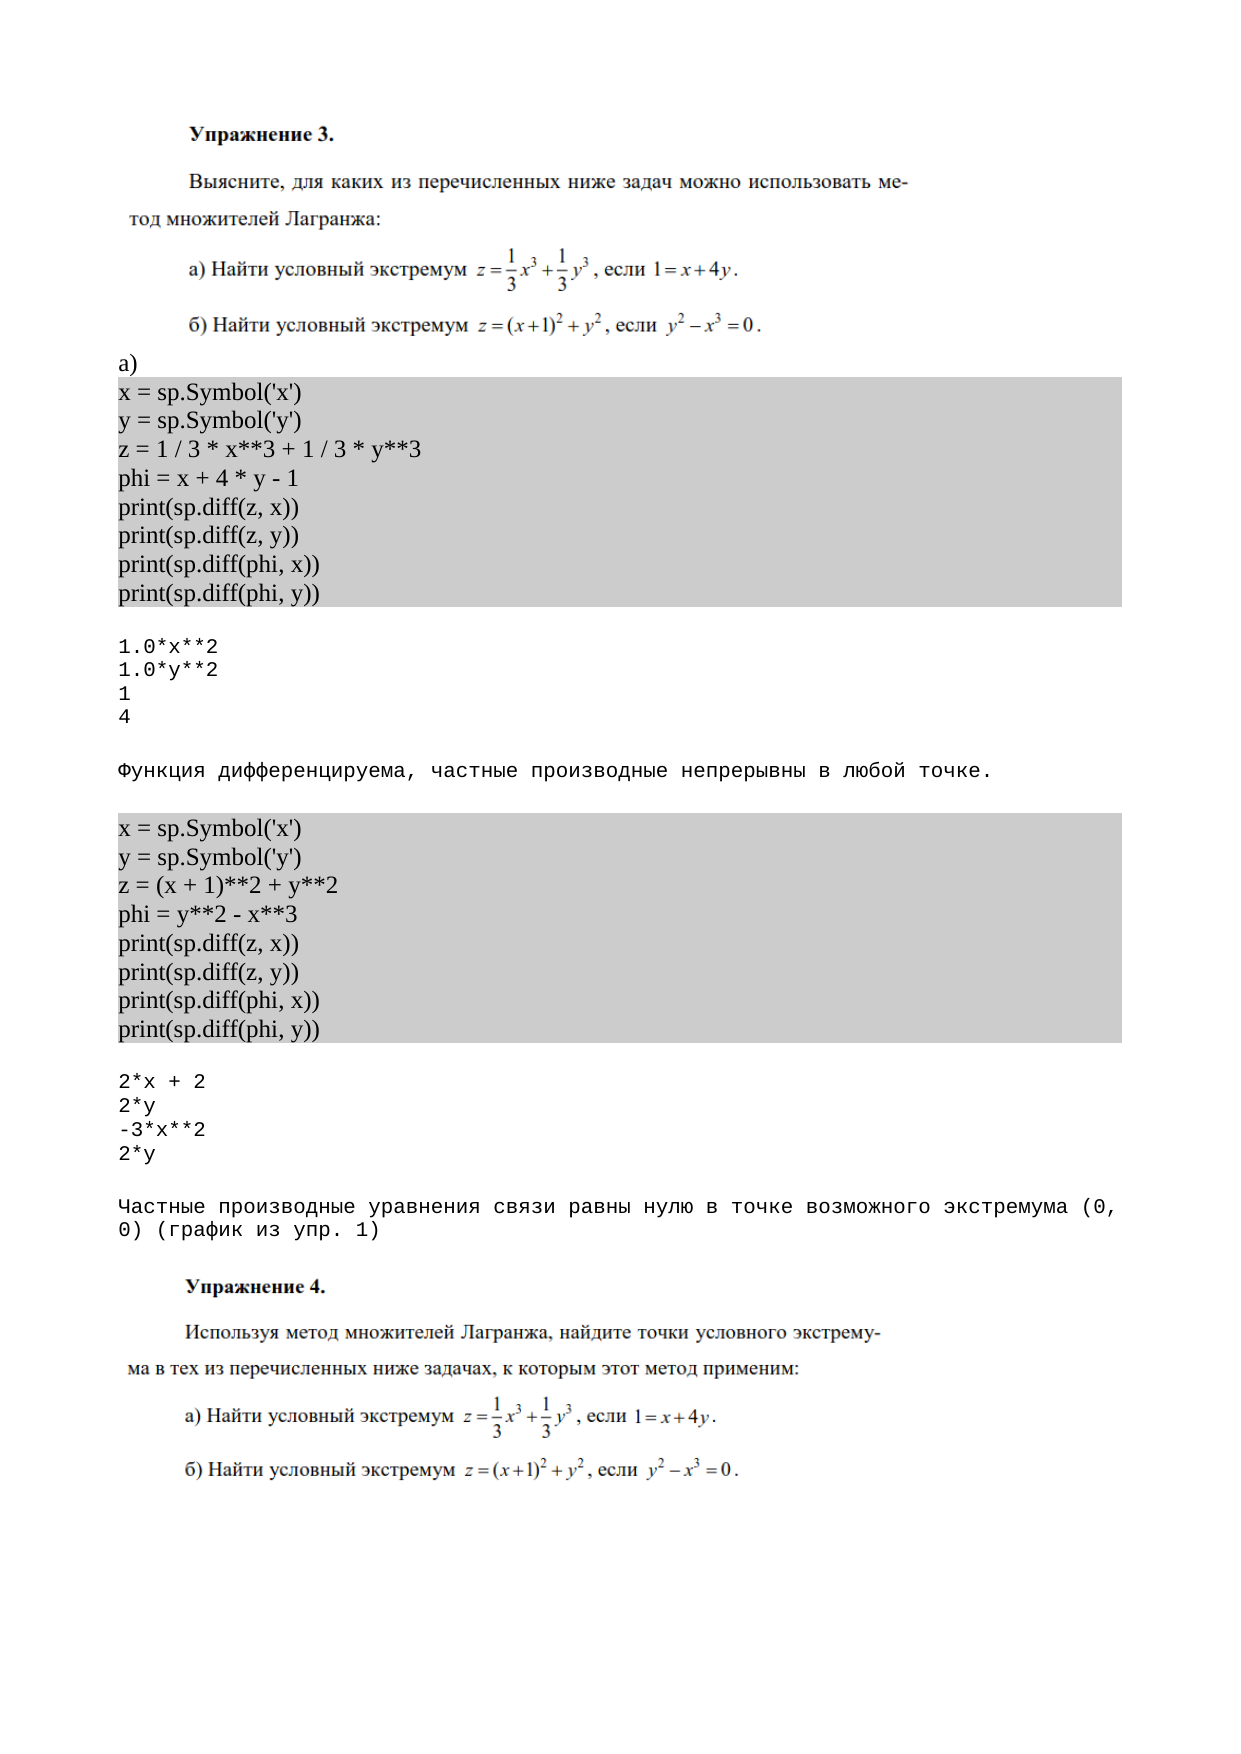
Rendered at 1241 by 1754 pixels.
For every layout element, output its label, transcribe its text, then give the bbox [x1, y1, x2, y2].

text 2*y [118, 1095, 1122, 1119]
text print(sp.diff(z, x)) [118, 928, 1122, 957]
text y = sp.Symbol('y') [118, 842, 1122, 870]
text phi = x + 4 * y - 1 [118, 463, 1122, 492]
text 2*x + 2 [118, 1072, 1122, 1095]
text print(sp.diff(z, y)) [118, 521, 1122, 549]
text z = (x + 1)**2 + y**2 [118, 870, 1122, 899]
text y = sp.Symbol('y') [118, 406, 1122, 434]
text Частные производные уравнения связи равны нулю в точке возможного экстремума (0, 0) (график из упр. 1) [118, 1196, 1122, 1243]
text 2*y [118, 1142, 1122, 1166]
text x = sp.Symbol('x') [118, 813, 1122, 842]
text Функция дифференцируема, частные производные непрерывны в любой точке. [118, 760, 1122, 783]
picture [126, 118, 917, 348]
text print(sp.diff(phi, x)) [118, 985, 1122, 1014]
text 4 [118, 707, 1122, 730]
text phi = y**2 - x**3 [118, 899, 1122, 928]
picture [121, 1272, 884, 1496]
text a) [118, 348, 1122, 377]
text print(sp.diff(phi, y)) [118, 1014, 1122, 1043]
text x = sp.Symbol('x') [118, 377, 1122, 406]
text print(sp.diff(phi, x)) [118, 549, 1122, 578]
text print(sp.diff(z, y)) [118, 957, 1122, 985]
text 1 [118, 683, 1122, 707]
text print(sp.diff(phi, y)) [118, 578, 1122, 607]
text 1.0*y**2 [118, 659, 1122, 683]
text print(sp.diff(z, x)) [118, 492, 1122, 521]
text 1.0*x**2 [118, 636, 1122, 659]
text z = 1 / 3 * x**3 + 1 / 3 * y**3 [118, 434, 1122, 463]
text -3*x**2 [118, 1119, 1122, 1142]
